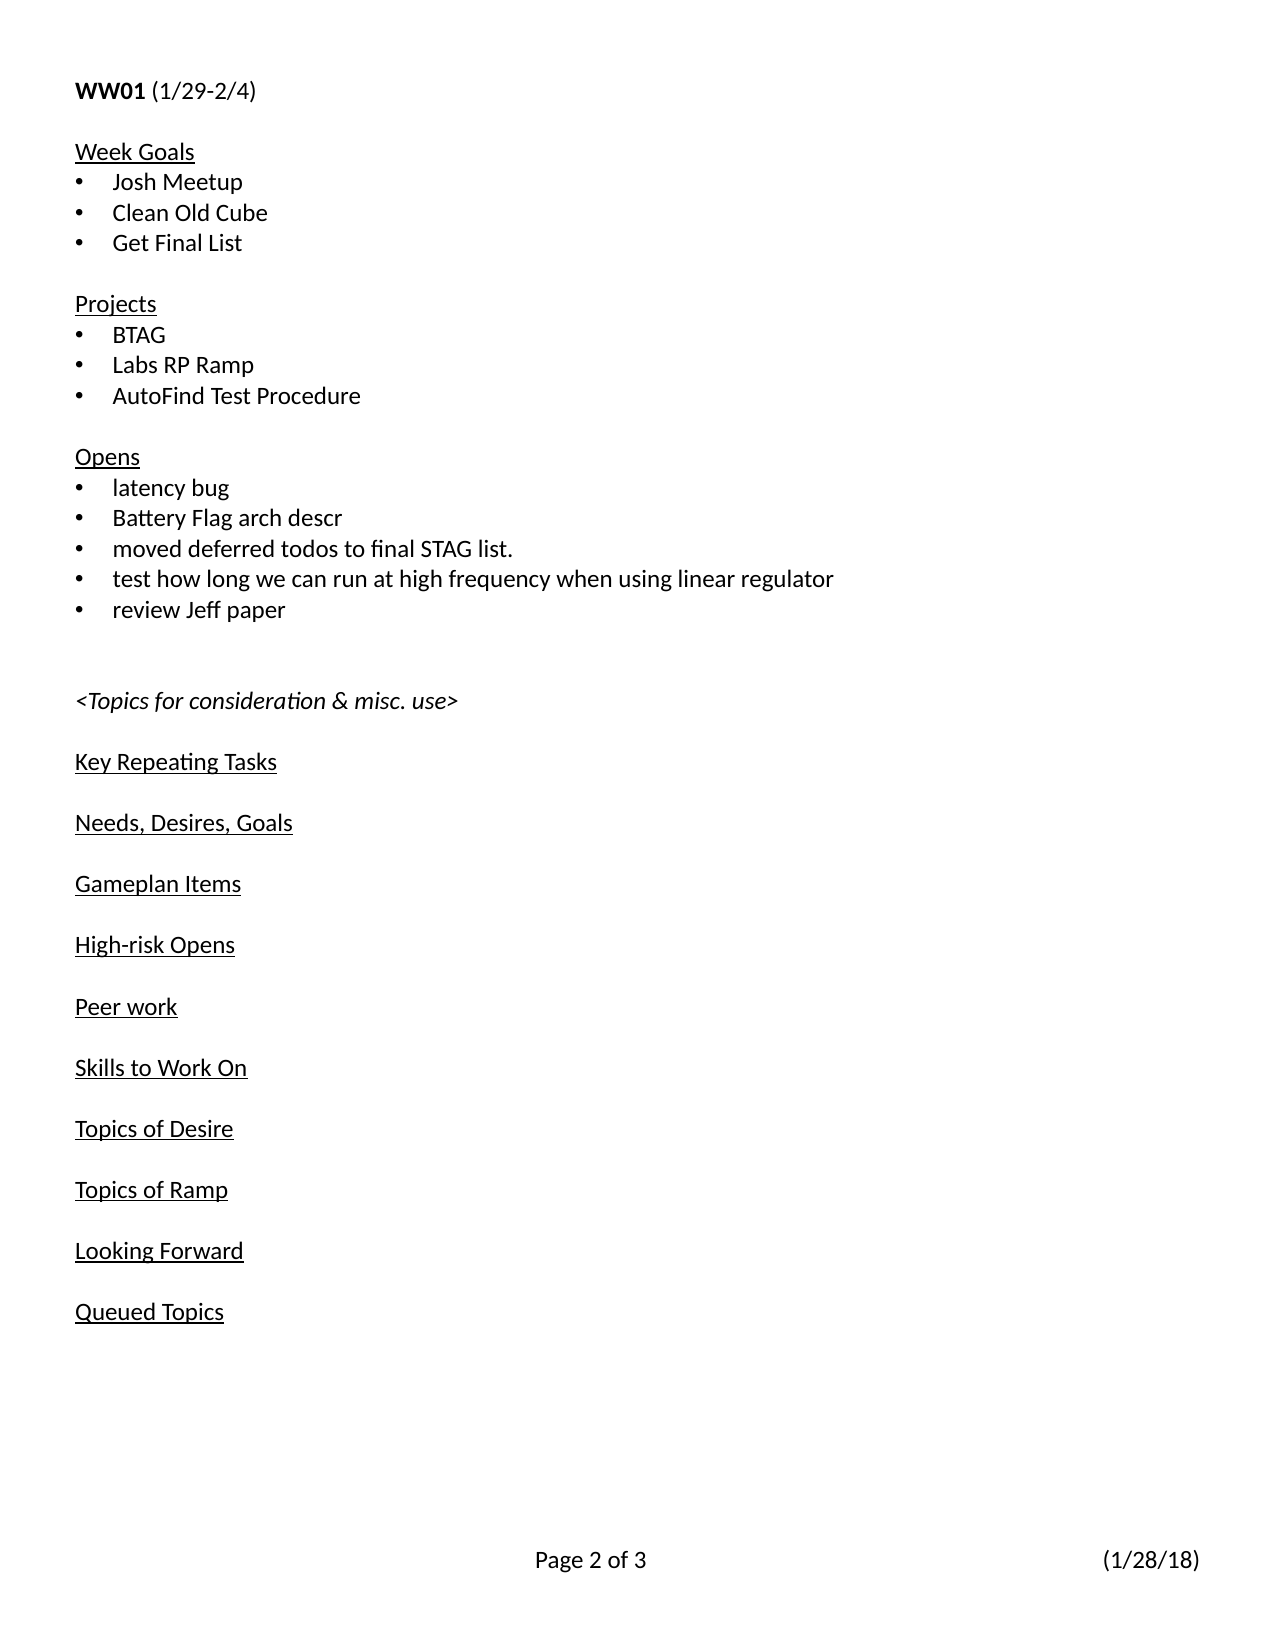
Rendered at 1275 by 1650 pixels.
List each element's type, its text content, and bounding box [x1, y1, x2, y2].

list review Jeff paper [75, 594, 1200, 624]
list Josh Meetup [75, 167, 1200, 197]
list Clean Old Cube [75, 197, 1200, 228]
text Gameplan Items [75, 868, 1200, 899]
text Looking Forward [75, 1235, 1200, 1265]
text Projects [75, 289, 1200, 319]
list moved deferred todos to final STAG list. [75, 533, 1200, 563]
text Week Goals [75, 136, 1200, 167]
text Key Repeating Tasks [75, 746, 1200, 777]
list test how long we can run at high frequency when using linear regulator [75, 563, 1200, 594]
list Battery Flag arch descr [75, 502, 1200, 533]
text WW01 (1/29-2/4) [75, 75, 1200, 106]
list Get Final List [75, 228, 1200, 258]
text <Topics for consideration & misc. use> [75, 685, 1200, 716]
text Opens [75, 441, 1200, 472]
text High-risk Opens [75, 929, 1200, 960]
text Queued Topics [75, 1296, 1200, 1326]
list Labs RP Ramp [75, 350, 1200, 380]
text Topics of Ramp [75, 1174, 1200, 1204]
list latency bug [75, 472, 1200, 502]
text Topics of Desire [75, 1113, 1200, 1143]
list BTAG [75, 319, 1200, 350]
list AutoFind Test Procedure [75, 380, 1200, 411]
text Peer work [75, 991, 1200, 1021]
text Needs, Desires, Goals [75, 807, 1200, 838]
text Skills to Work On [75, 1052, 1200, 1082]
